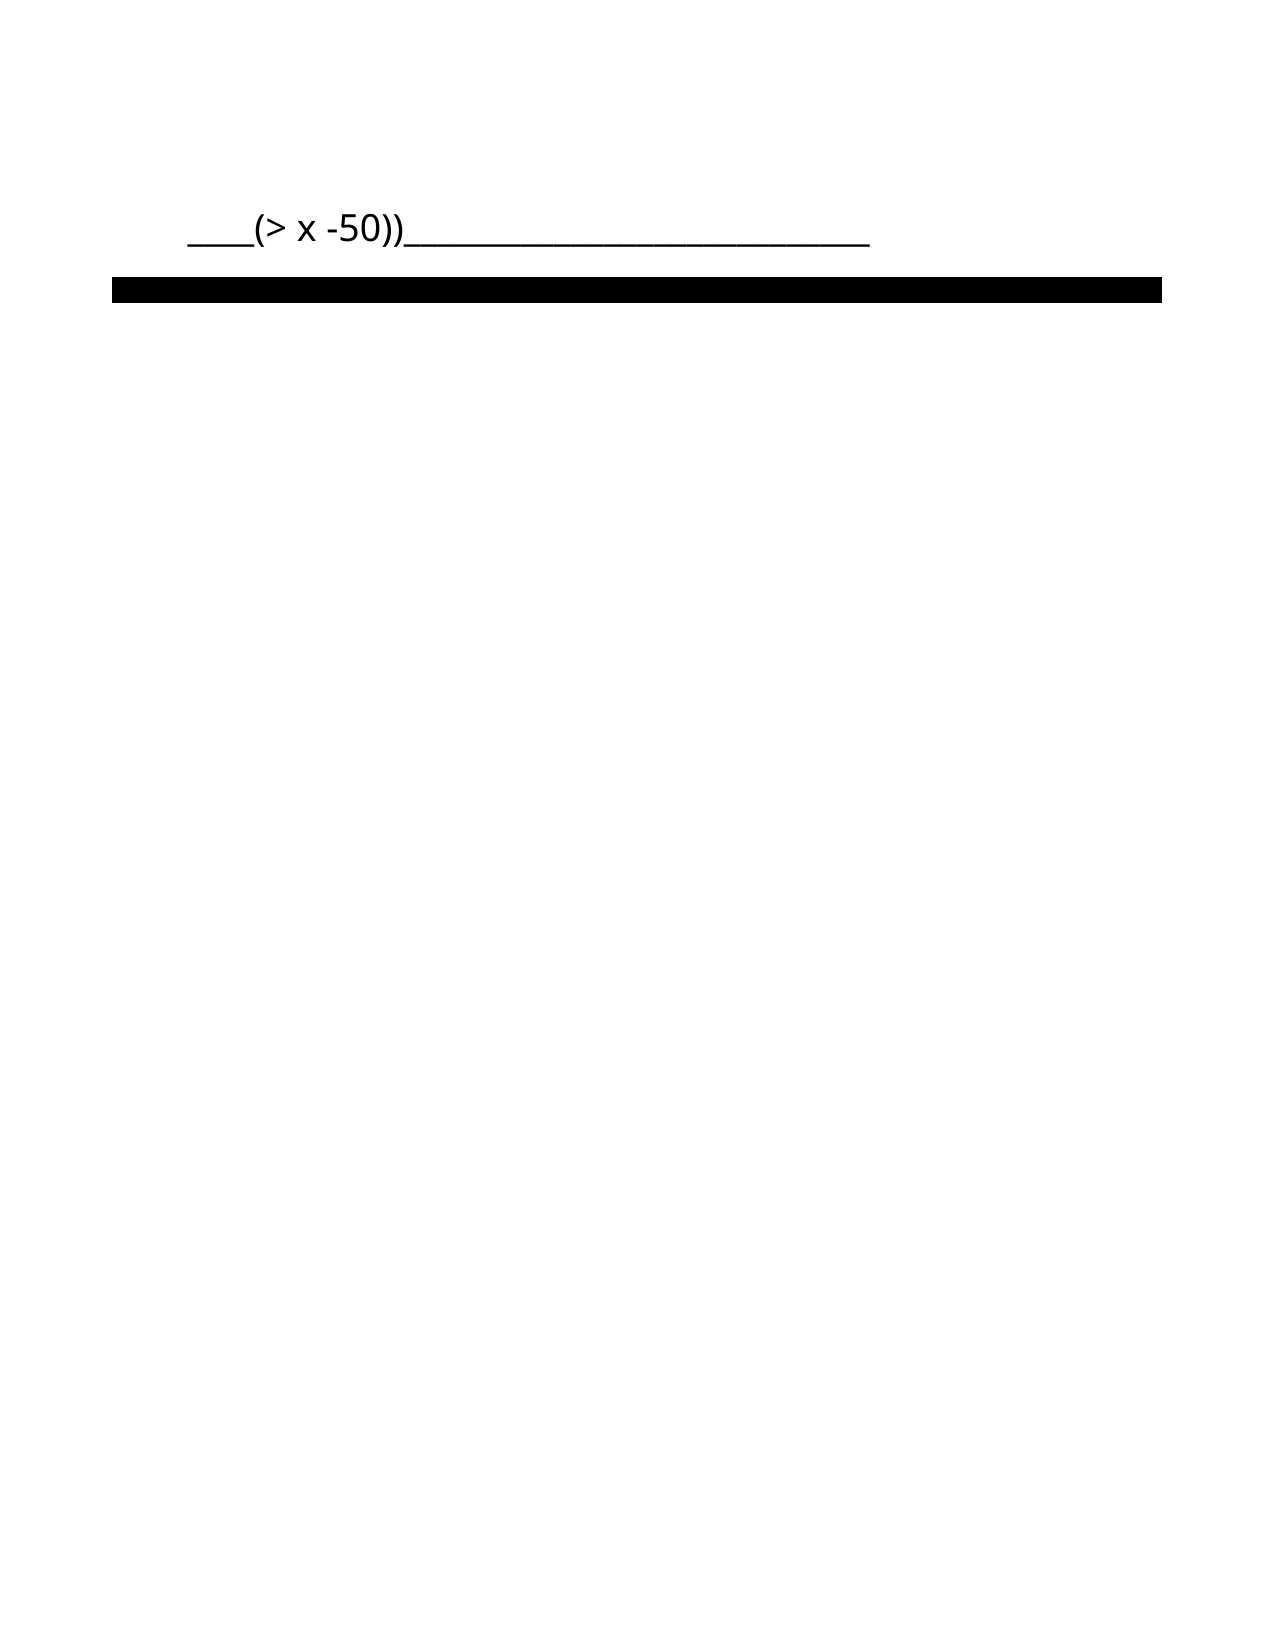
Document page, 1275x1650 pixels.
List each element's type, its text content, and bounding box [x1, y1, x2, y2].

text ____(> x -50))____________________________ [112, 201, 1162, 252]
